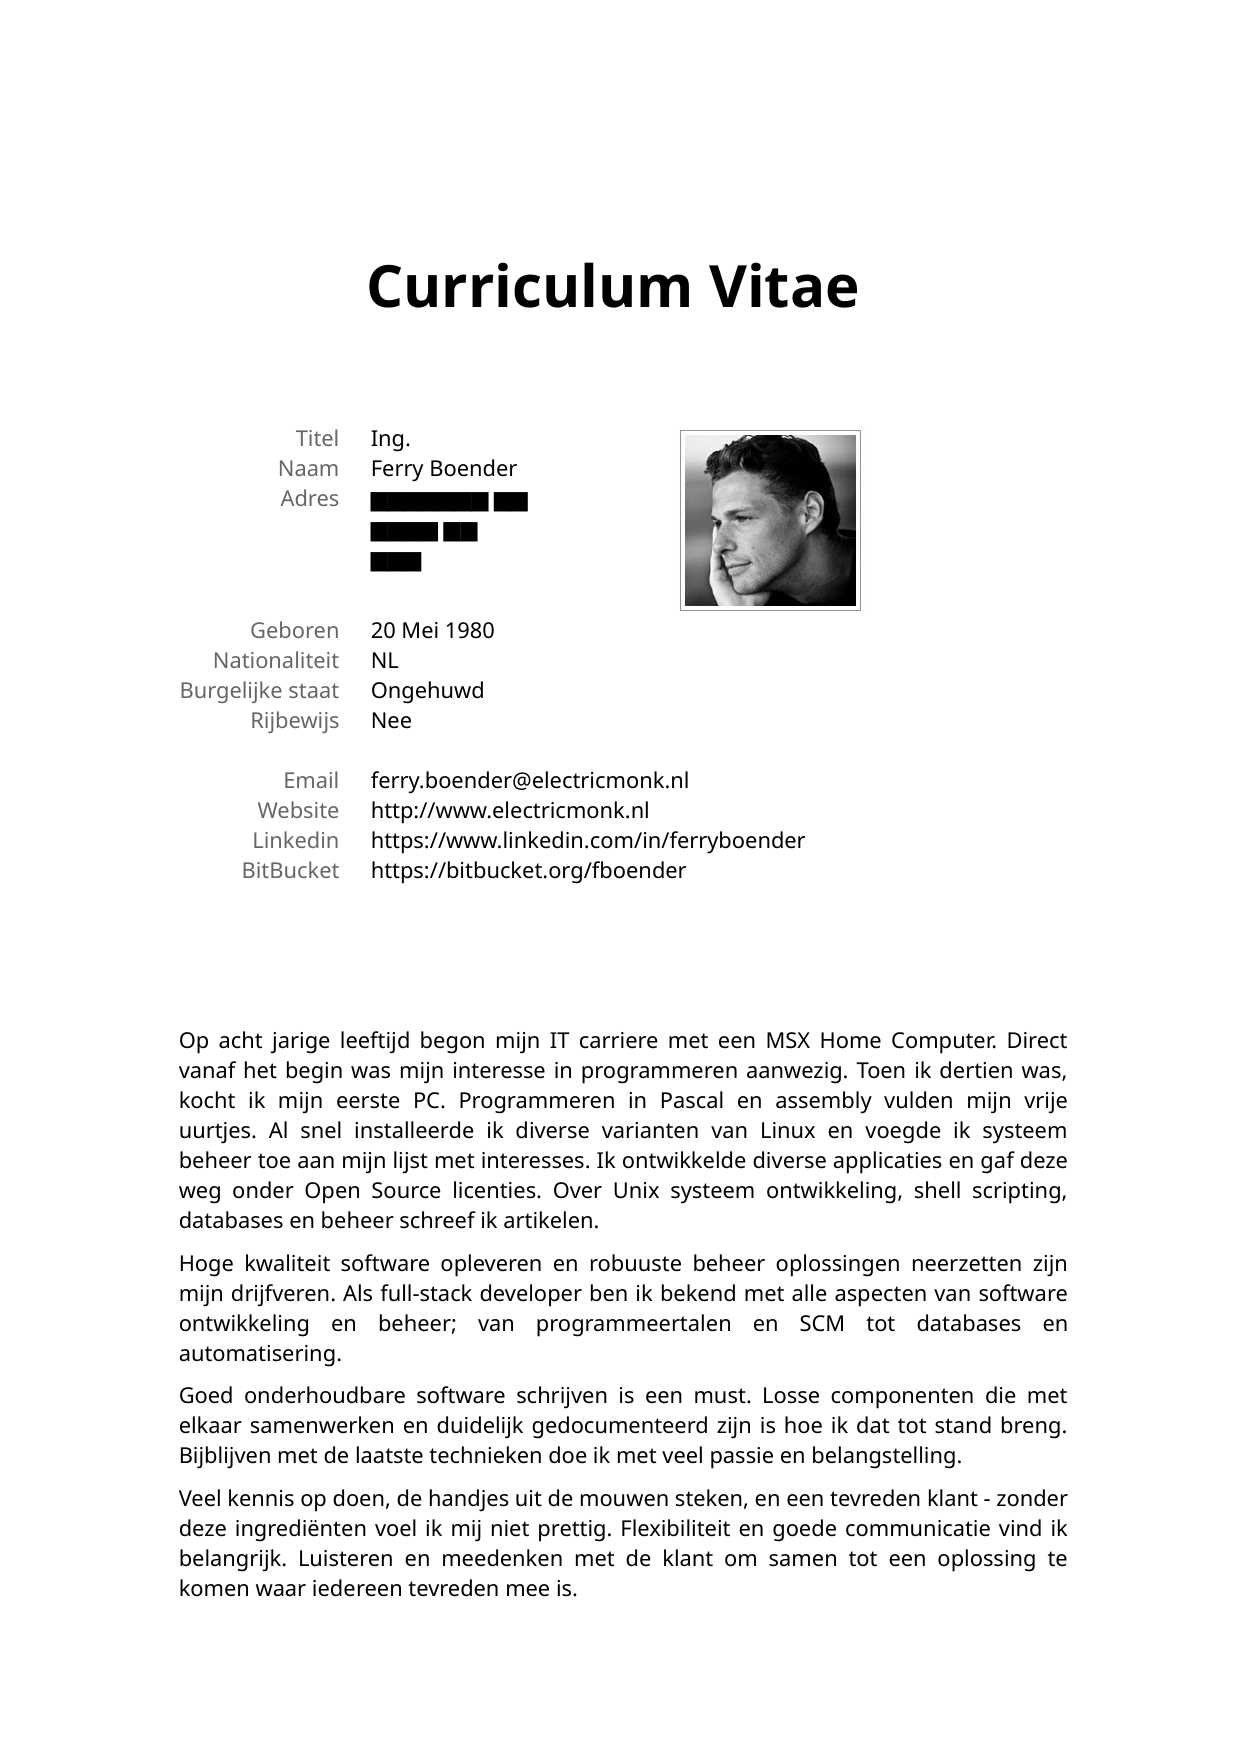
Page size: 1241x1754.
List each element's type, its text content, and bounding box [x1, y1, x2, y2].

text Geboren 20 Mei 1980 Nationaliteit NL Burgelijke staat Ongehuwd Rijbewijs Nee Email ferry.boender@electricmonk.nl Website http://www.electricmonk.nl Linkedin https://www.linkedin.com/in/ferryboender BitBucket https://bitbucket.org/fboender [178, 585, 1122, 885]
text Titel Ing. Naam Ferry Boender Adres ▆▆▆▆▆▆▆ ▆▆ ▆▆▆▆ ▆▆ ▆▆▆ [178, 422, 1122, 572]
subtitle Veel kennis op doen, de handjes uit de mouwen steken, en een tevreden klant - zonder deze ingrediënten voel ik mij niet prettig. Flexibiliteit en goede communicatie vind ik belangrijk. Luisteren en meedenken met de klant om samen tot een oplossing te komen waar iedereen tevreden mee is. [178, 1482, 1069, 1602]
subtitle Goed onderhoudbare software schrijven is een must. Losse componenten die met elkaar samenwerken en duidelijk gedocumenteerd zijn is hoe ik dat tot stand breng. Bijblijven met de laatste technieken doe ik met veel passie en belangstelling. [178, 1380, 1069, 1470]
picture [675, 425, 865, 615]
title Curriculum Vitae [103, 245, 1122, 325]
subtitle Op acht jarige leeftijd begon mijn IT carriere met een MSX Home Computer. Direct vanaf het begin was mijn interesse in programmeren aanwezig. Toen ik dertien was, kocht ik mijn eerste PC. Programmeren in Pascal en assembly vulden mijn vrije uurtjes. Al snel installeerde ik diverse varianten van Linux en voegde ik systeem beheer toe aan mijn lijst met interesses. Ik ontwikkelde diverse applicaties en gaf deze weg onder Open Source licenties. Over Unix systeem ontwikkeling, shell scripting, databases en beheer schreef ik artikelen. [178, 1025, 1069, 1235]
subtitle Hoge kwaliteit software opleveren en robuuste beheer oplossingen neerzetten zijn mijn drijfveren. Als full-stack developer ben ik bekend met alle aspecten van software ontwikkeling en beheer; van programmeertalen en SCM tot databases en automatisering. [178, 1247, 1069, 1367]
